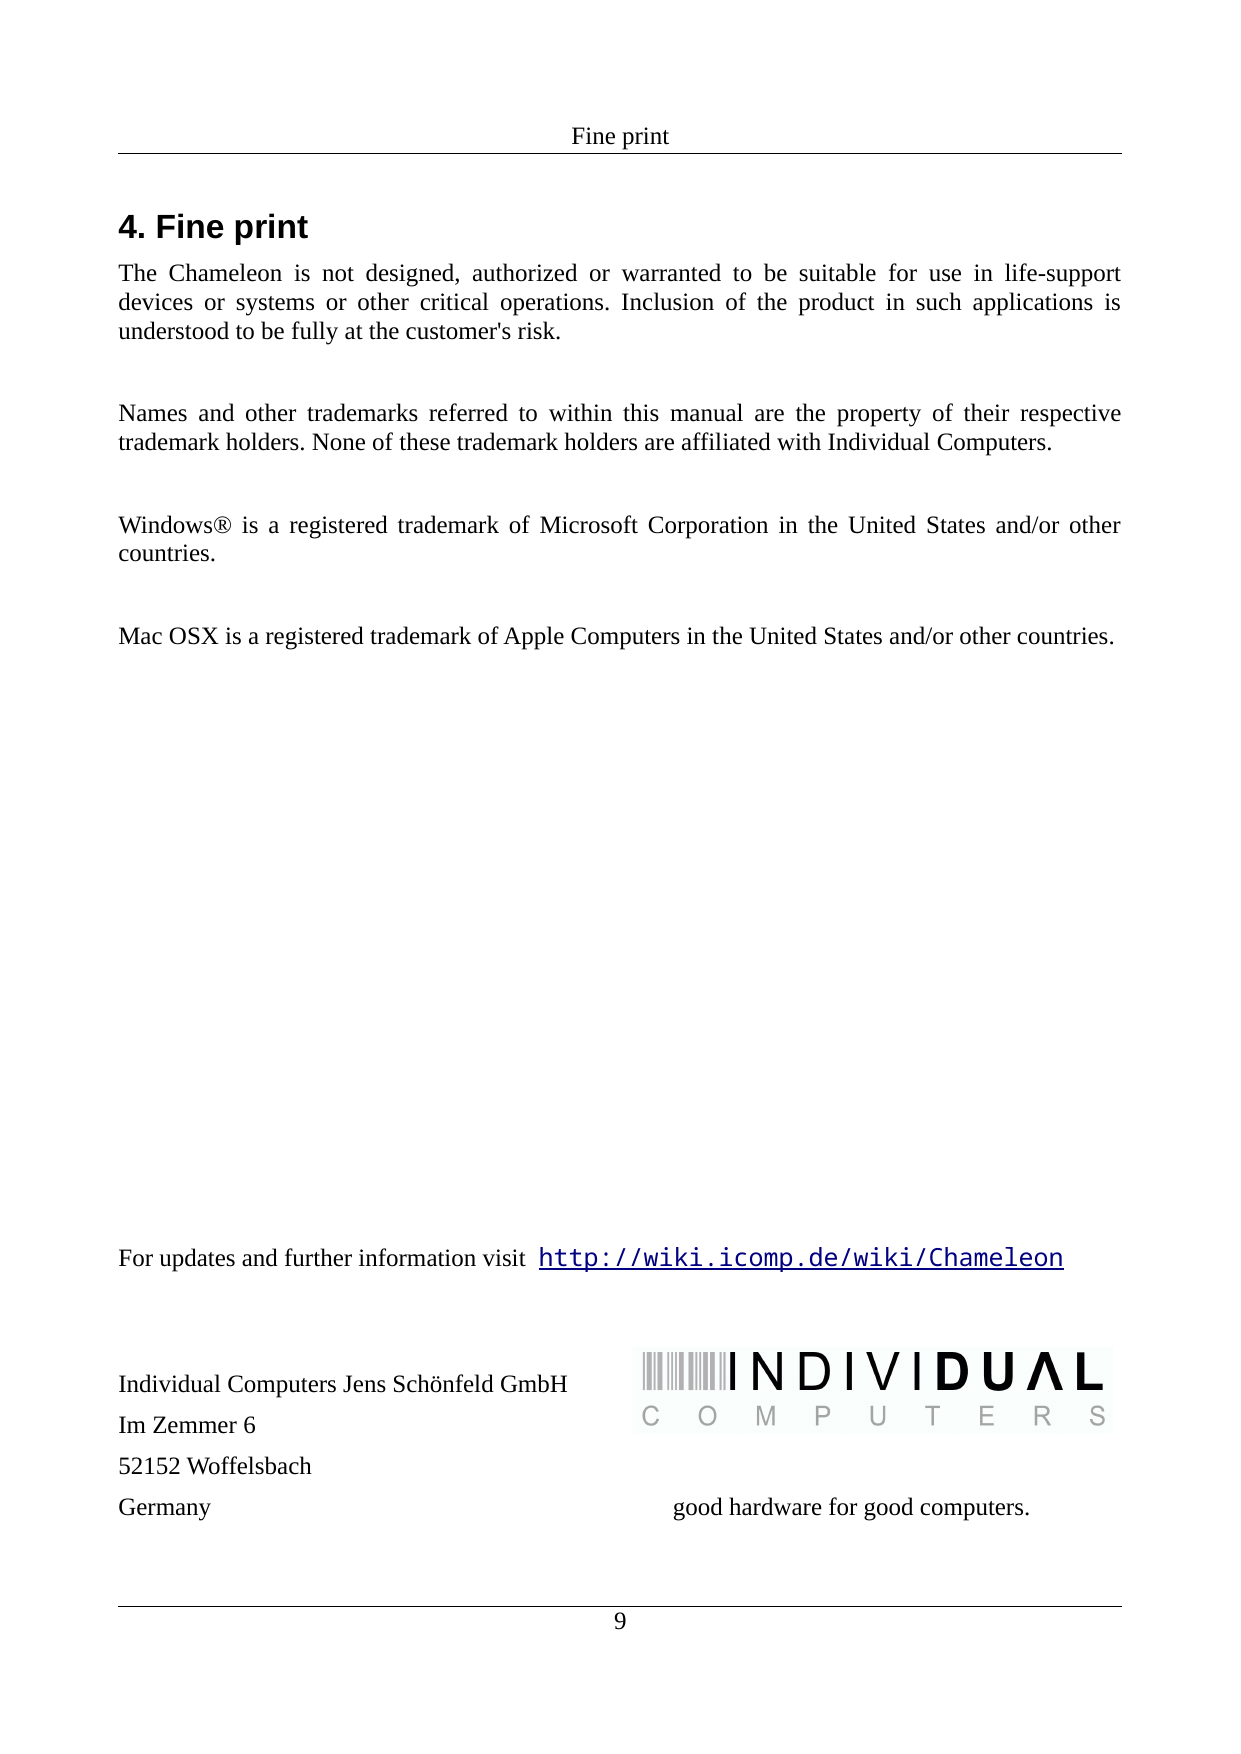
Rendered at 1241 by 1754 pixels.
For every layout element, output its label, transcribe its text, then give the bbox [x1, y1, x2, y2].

text Im Zemmer 6 [118, 1410, 1122, 1439]
subtitle Fine print [118, 207, 1122, 246]
text For updates and further information visit http://wiki.icomp.de/wiki/Chameleon [118, 1240, 1122, 1274]
text Mac OSX is a registered trademark of Apple Computers in the United States and/or other countries. [118, 621, 1122, 650]
text Germany good hardware for good computers. [118, 1492, 1122, 1521]
text Windows® is a registered trademark of Microsoft Corporation in the United States and/or other countries. [118, 510, 1122, 567]
text Individual Computers Jens Schönfeld GmbH [118, 1369, 632, 1397]
picture [632, 1346, 1114, 1434]
text 52152 Woffelsbach [118, 1451, 1122, 1480]
text The Chameleon is not designed, authorized or warranted to be suitable for use in life-support devices or systems or other critical operations. Inclusion of the product in such applications is understood to be fully at the customer's risk. [118, 258, 1122, 345]
text Names and other trademarks referred to within this manual are the property of their respective trademark holders. None of these trademark holders are affiliated with Individual Computers. [118, 398, 1122, 456]
